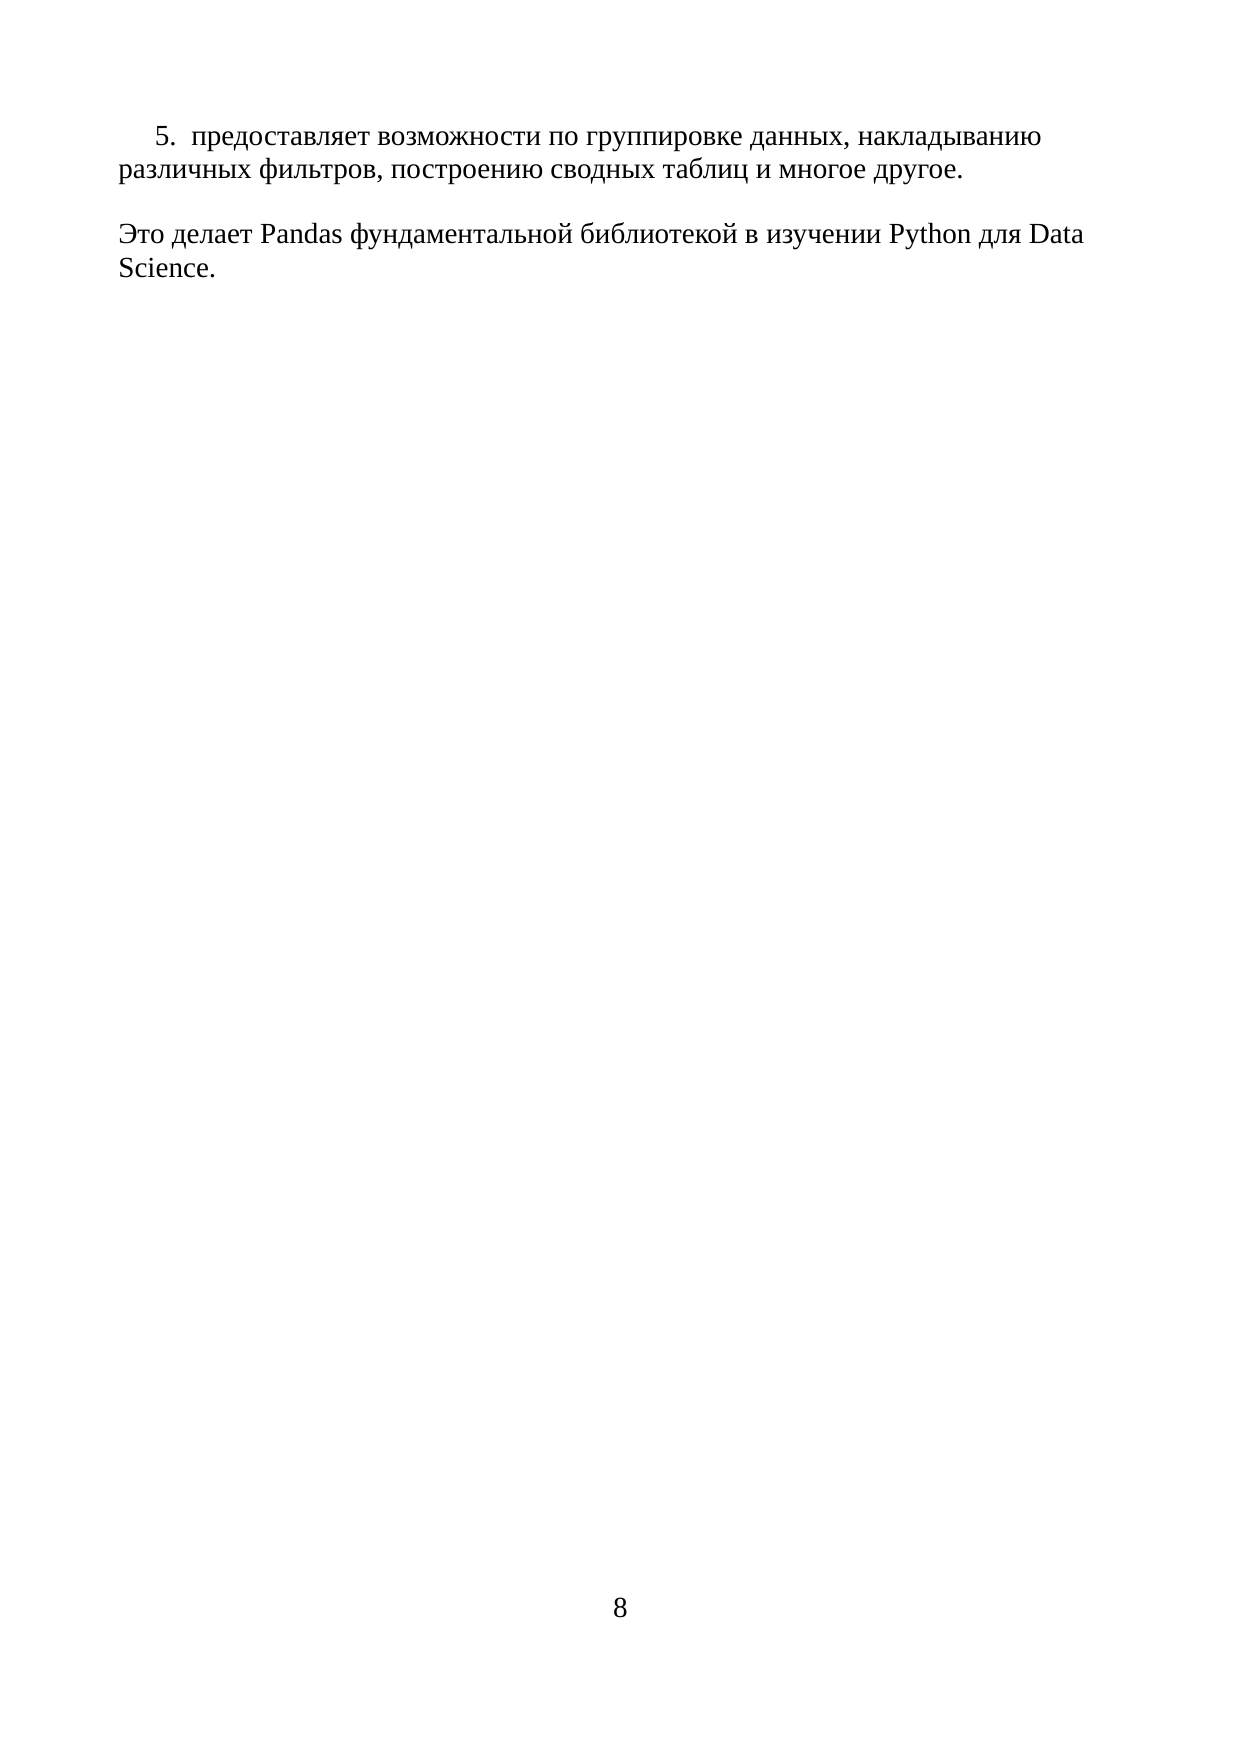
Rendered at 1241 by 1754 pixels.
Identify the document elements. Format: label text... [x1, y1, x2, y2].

text 8 [118, 1557, 1122, 1624]
text 5. предоставляет возможности по группировке данных, накладыванию различных фильтров, построению сводных таблиц и многое другое. [118, 118, 1122, 185]
text Это делает Pandas фундаментальной библиотекой в ​​изучении Python для Data Science. [118, 216, 1122, 283]
